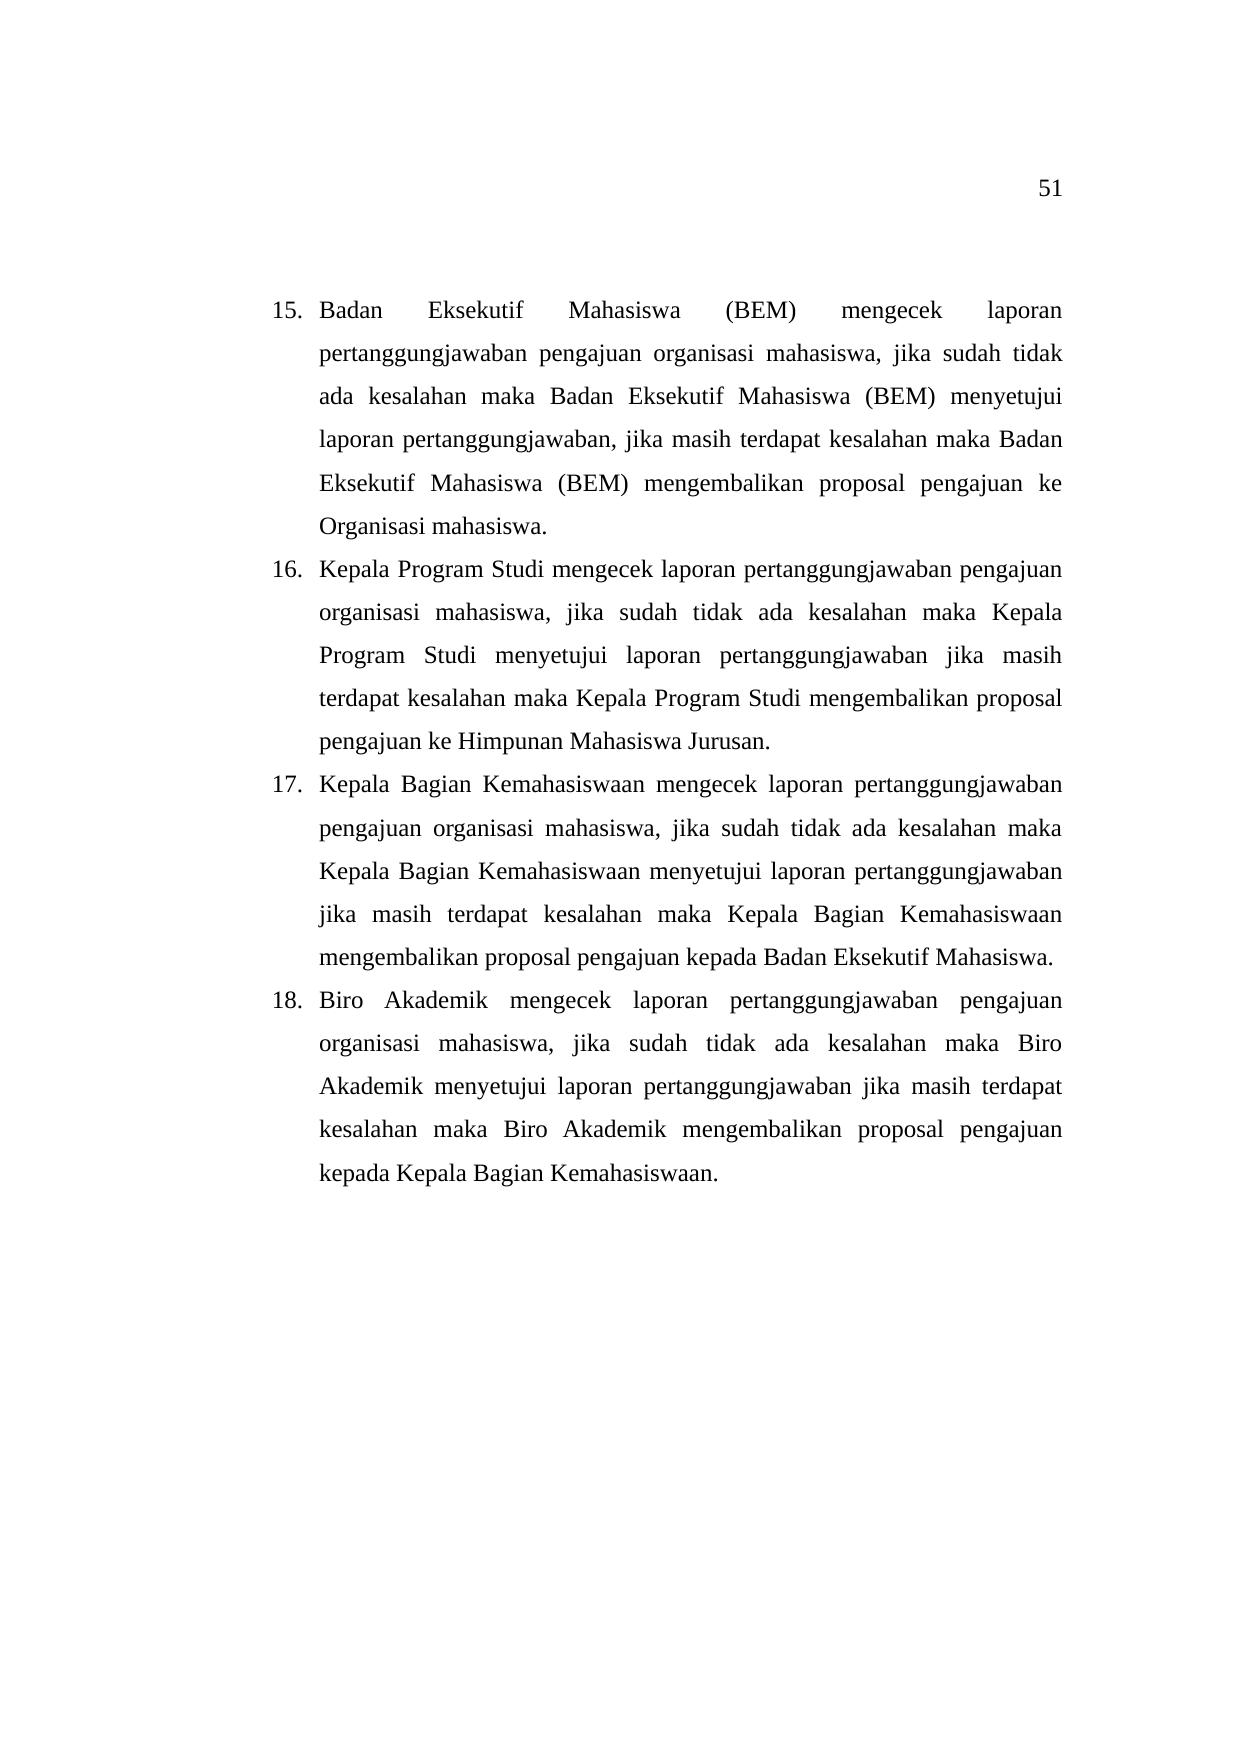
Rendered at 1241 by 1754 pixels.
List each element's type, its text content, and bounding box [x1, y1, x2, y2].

list Kepala Bagian Kemahasiswaan mengecek laporan pertanggungjawaban pengajuan organisasi mahasiswa, jika sudah tidak ada kesalahan maka Kepala Bagian Kemahasiswaan menyetujui laporan pertanggungjawaban jika masih terdapat kesalahan maka Kepala Bagian Kemahasiswaan mengembalikan proposal pengajuan kepada Badan Eksekutif Mahasiswa. [272, 769, 1063, 971]
list Biro Akademik mengecek laporan pertanggungjawaban pengajuan organisasi mahasiswa, jika sudah tidak ada kesalahan maka Biro Akademik menyetujui laporan pertanggungjawaban jika masih terdapat kesalahan maka Biro Akademik mengembalikan proposal pengajuan kepada Kepala Bagian Kemahasiswaan. [272, 985, 1063, 1186]
list Badan Eksekutif Mahasiswa (BEM) mengecek laporan pertanggungjawaban pengajuan organisasi mahasiswa, jika sudah tidak ada kesalahan maka Badan Eksekutif Mahasiswa (BEM) menyetujui laporan pertanggungjawaban, jika masih terdapat kesalahan maka Badan Eksekutif Mahasiswa (BEM) mengembalikan proposal pengajuan ke Organisasi mahasiswa. [272, 295, 1063, 539]
list Kepala Program Studi mengecek laporan pertanggungjawaban pengajuan organisasi mahasiswa, jika sudah tidak ada kesalahan maka Kepala Program Studi menyetujui laporan pertanggungjawaban jika masih terdapat kesalahan maka Kepala Program Studi mengembalikan proposal pengajuan ke Himpunan Mahasiswa Jurusan. [272, 554, 1063, 755]
